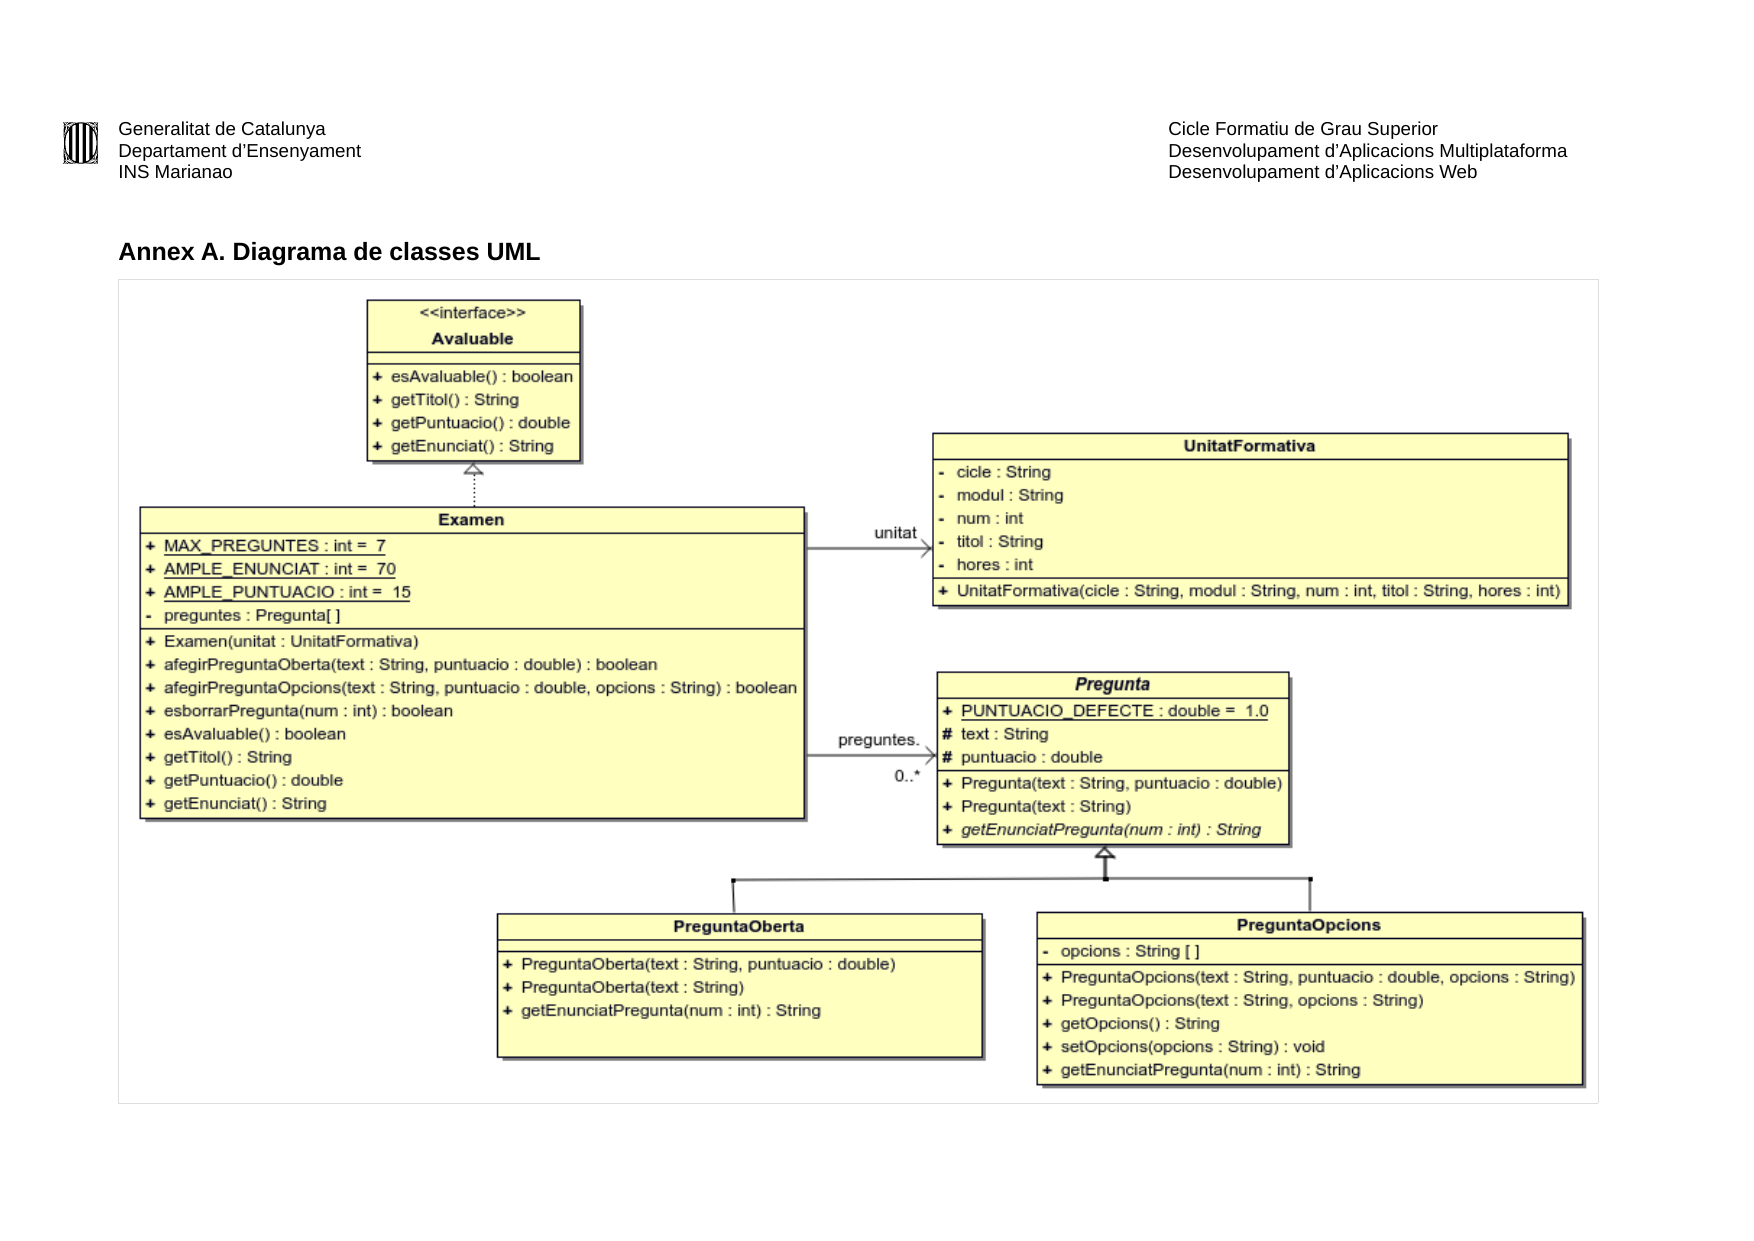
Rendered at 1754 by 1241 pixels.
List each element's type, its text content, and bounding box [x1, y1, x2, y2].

subtitle Annex A. Diagrama de classes UML [118, 237, 1636, 266]
picture [119, 280, 1598, 1103]
